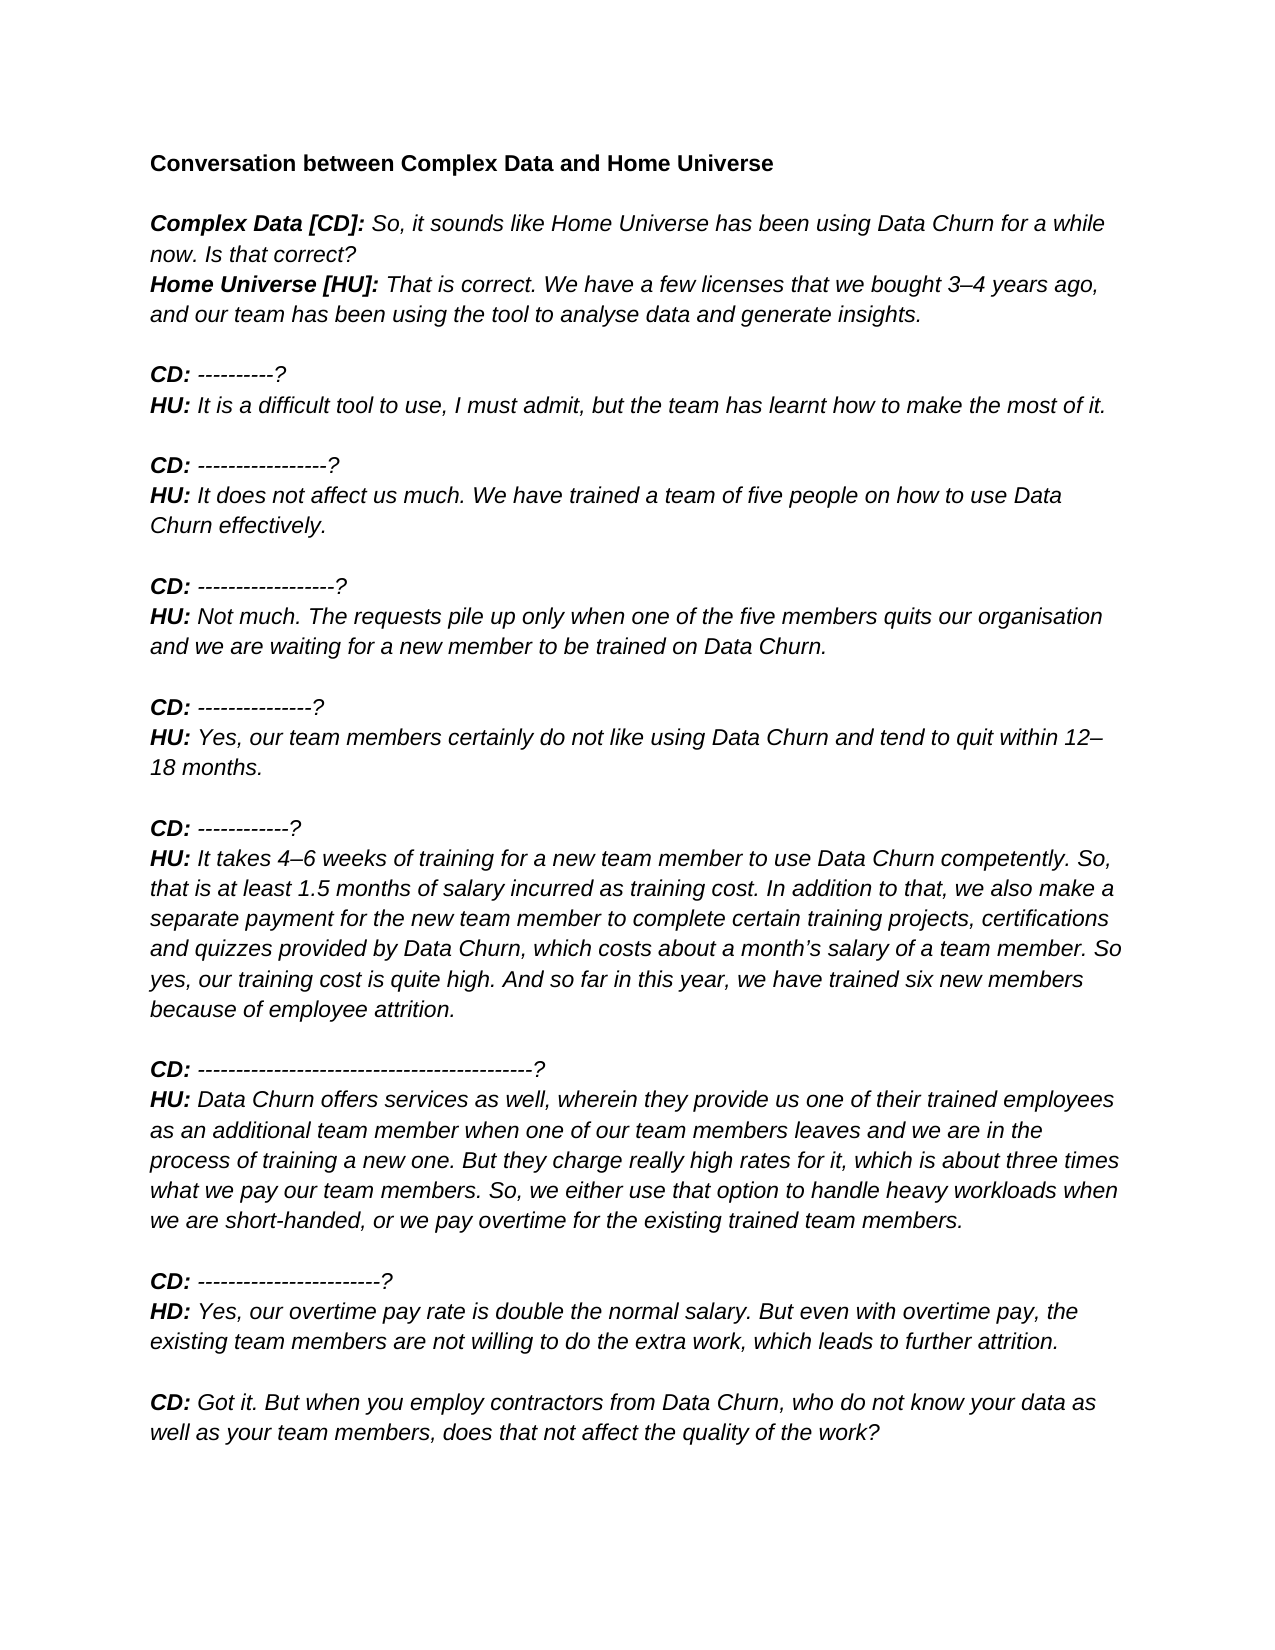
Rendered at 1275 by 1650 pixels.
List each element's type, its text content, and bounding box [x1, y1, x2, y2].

text CD: --------------------------------------------? [150, 1056, 1125, 1083]
text HU: Data Churn offers services as well, wherein they provide us one of their trained employees as an additional team member when one of our team members leaves and we are in the process of training a new one. But they charge really high rates for it, which is about three times what we pay our team members. So, we either use that option to handle heavy workloads when we are short-handed, or we pay overtime for the existing trained team members. [150, 1086, 1125, 1234]
text HD: Yes, our overtime pay rate is double the normal salary. But even with overtime pay, the existing team members are not willing to do the extra work, which leads to further attrition. [150, 1298, 1125, 1354]
text HU: It is a difficult tool to use, I must admit, but the team has learnt how to make the most of it. [150, 392, 1125, 418]
text CD: ------------------------? [150, 1268, 1125, 1294]
text Home Universe [HU]: That is correct. We have a few licenses that we bought 3–4 years ago, and our team has been using the tool to analyse data and generate insights. [150, 271, 1125, 327]
text CD: -----------------? [150, 452, 1125, 478]
text CD: ------------? [150, 814, 1125, 841]
text CD: ----------? [150, 361, 1125, 388]
text HU: Yes, our team members certainly do not like using Data Churn and tend to quit within 12–18 months. [150, 724, 1125, 781]
text Conversation between Complex Data and Home Universe [150, 150, 1125, 176]
text HU: It takes 4–6 weeks of training for a new team member to use Data Churn competently. So, that is at least 1.5 months of salary incurred as training cost. In addition to that, we also make a separate payment for the new team member to complete certain training projects, certifications and quizzes provided by Data Churn, which costs about a month’s salary of a team member. So yes, our training cost is quite high. And so far in this year, we have trained six new members because of employee attrition. [150, 845, 1125, 1022]
text CD: ---------------? [150, 694, 1125, 720]
text HU: It does not affect us much. We have trained a team of five people on how to use Data Churn effectively. [150, 482, 1125, 539]
text HU: Not much. The requests pile up only when one of the five members quits our organisation and we are waiting for a new member to be trained on Data Churn. [150, 603, 1125, 660]
text Complex Data [CD]: So, it sounds like Home Universe has been using Data Churn for a while now. Is that correct? [150, 210, 1125, 267]
text CD: ------------------? [150, 573, 1125, 599]
text CD: Got it. But when you employ contractors from Data Churn, who do not know your data as well as your team members, does that not affect the quality of the work? [150, 1388, 1125, 1445]
